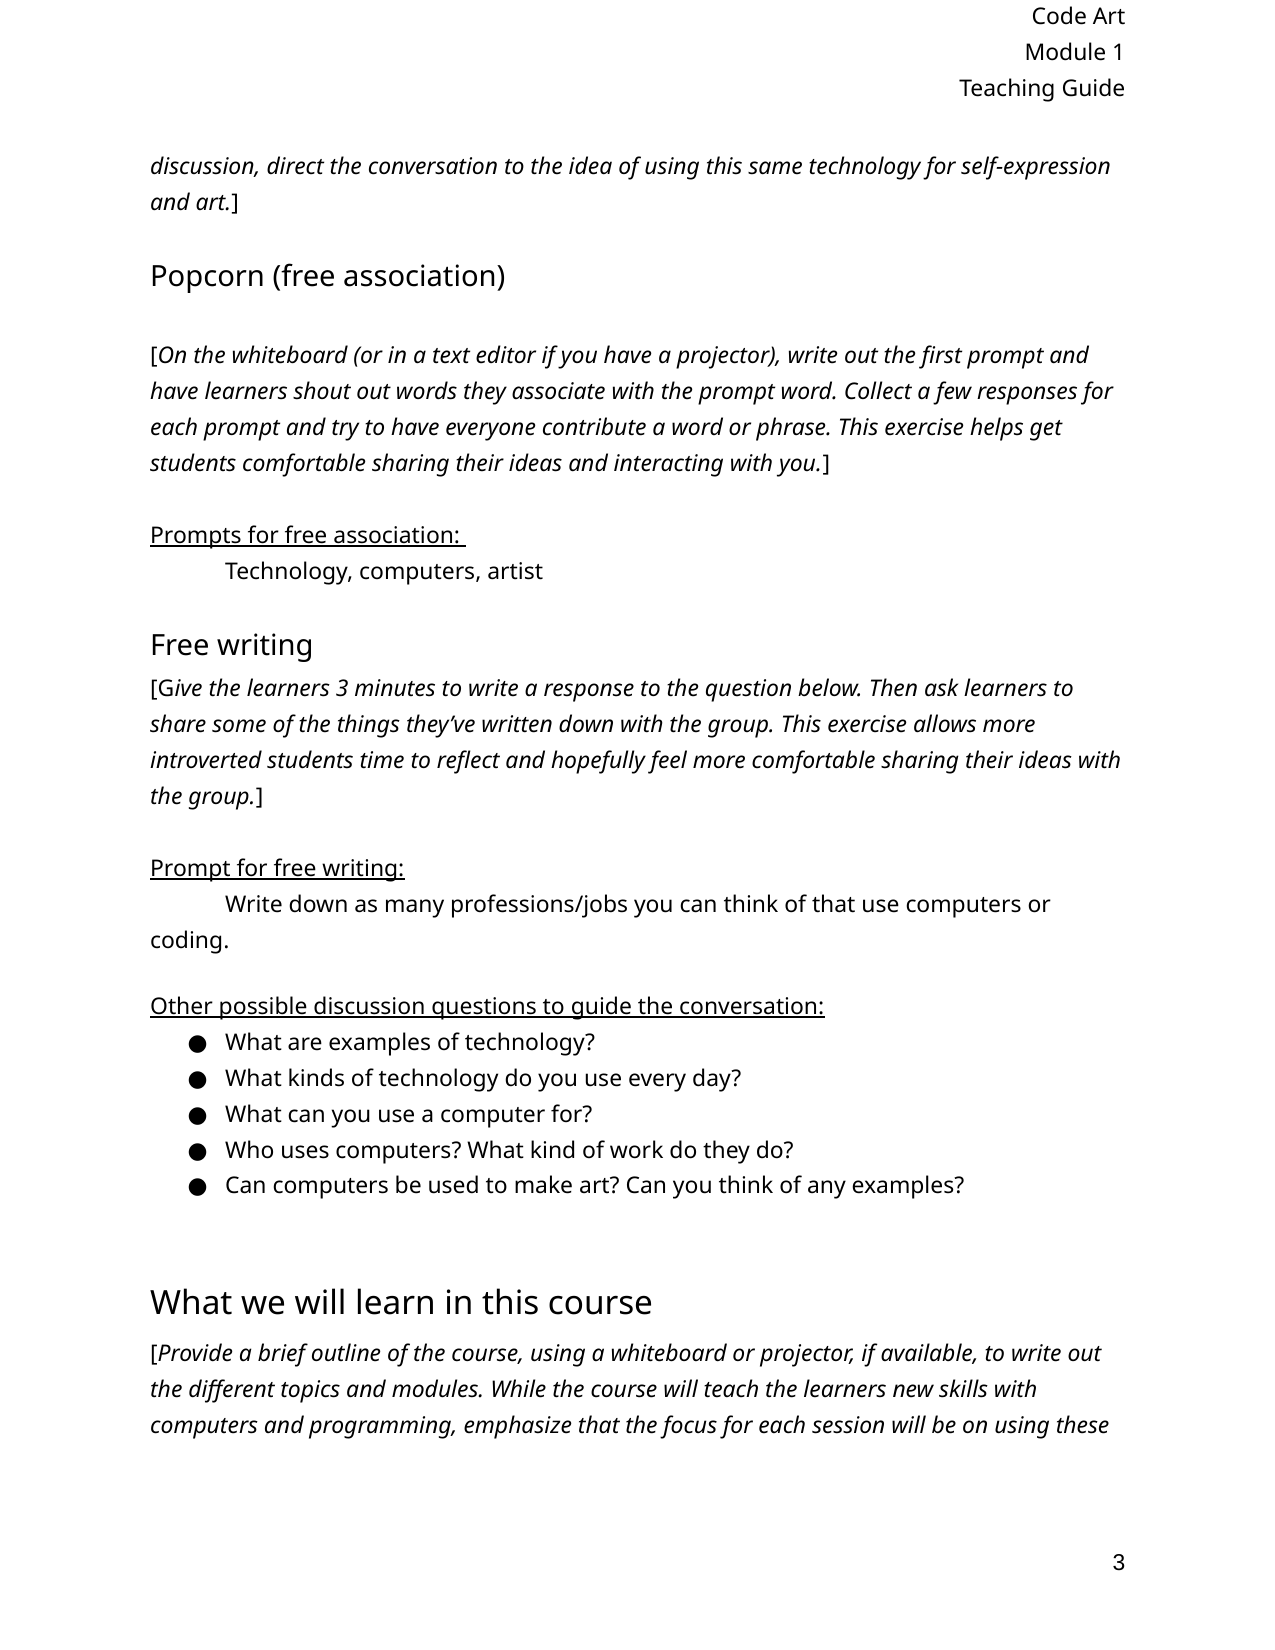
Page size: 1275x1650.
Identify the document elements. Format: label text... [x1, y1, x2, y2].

text Other possible discussion questions to guide the conversation: [150, 990, 1125, 1021]
text Prompts for free association: [150, 519, 1125, 550]
list What are examples of technology? [187, 1026, 1125, 1057]
list What can you use a computer for? [187, 1098, 1125, 1129]
subtitle Free writing [150, 624, 1125, 664]
text Write down as many professions/jobs you can think of that use computers or coding. [150, 888, 1125, 955]
text [On the whiteboard (or in a text editor if you have a projector), write out the first prompt and have learners shout out words they associate with the prompt word. Collect a few responses for each prompt and try to have everyone contribute a word or phrase. This exercise helps get students comfortable sharing their ideas and interacting with you.] [150, 339, 1125, 478]
text discussion, direct the conversation to the idea of using this same technology for self-expression and art.] [150, 150, 1125, 217]
text Technology, computers, artist [150, 555, 1125, 586]
list Who uses computers? What kind of work do they do? [187, 1133, 1125, 1165]
text [Provide a brief outline of the course, using a whiteboard or projector, if available, to write out the different topics and modules. While the course will teach the learners new skills with computers and programming, emphasize that the focus for each session will be on using these [150, 1337, 1125, 1440]
list What kinds of technology do you use every day? [187, 1062, 1125, 1093]
subtitle What we will learn in this course [150, 1279, 1125, 1324]
list Can computers be used to make art? Can you think of any examples? [187, 1169, 1125, 1201]
text [Give the learners 3 minutes to write a response to the question below. Then ask learners to share some of the things they’ve written down with the group. This exercise allows more introverted students time to reflect and hopefully feel more comfortable sharing their ideas with the group.] [150, 672, 1125, 811]
text Prompt for free writing: [150, 852, 1125, 883]
subtitle Popcorn (free association) [150, 255, 1125, 295]
